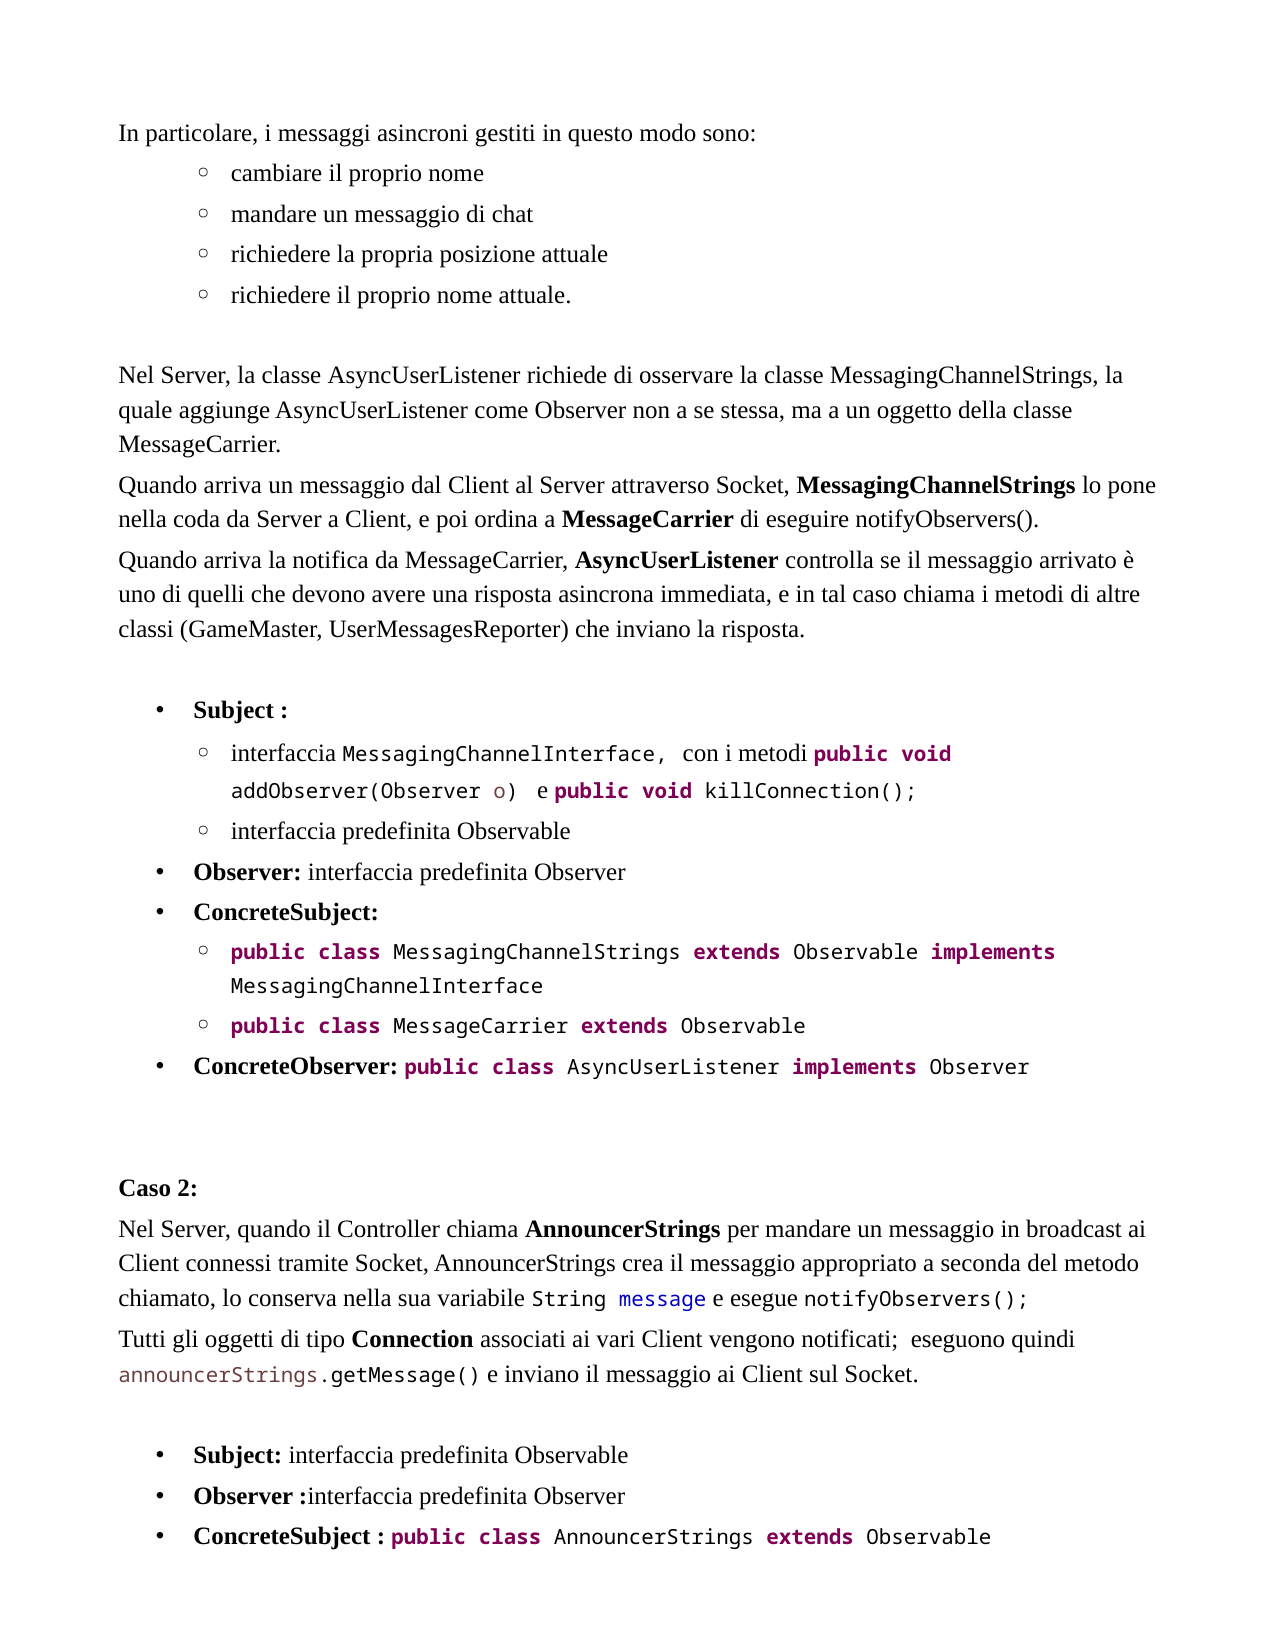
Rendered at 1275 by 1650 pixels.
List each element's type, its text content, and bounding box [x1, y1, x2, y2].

list public class MessagingChannelStrings extends Observable implements MessagingChannelInterface [193, 937, 1157, 1000]
list ConcreteSubject : public class AnnouncerStrings extends Observable [156, 1521, 1157, 1551]
list Observer: interfaccia predefinita Observer [156, 857, 1157, 885]
list richiedere il proprio nome attuale. [193, 280, 1157, 308]
list Observer :interfaccia predefinita Observer [156, 1481, 1157, 1509]
text Caso 2: [118, 1173, 1157, 1202]
text In particolare, i messaggi asincroni gestiti in questo modo sono: [118, 118, 1157, 147]
text Quando arriva un messaggio dal Client al Server attraverso Socket, MessagingChannelStrings lo pone nella coda da Server a Client, e poi ordina a MessageCarrier di eseguire notifyObservers(). [118, 470, 1157, 533]
text Tutti gli oggetti di tipo Connection associati ai vari Client vengono notificati; eseguono quindi announcerStrings.getMessage() e inviano il messaggio ai Client sul Socket. [118, 1324, 1157, 1388]
list interfaccia predefinita Observable [193, 816, 1157, 845]
text Quando arriva la notifica da MessageCarrier, AsyncUserListener controlla se il messaggio arrivato è uno di quelli che devono avere una risposta asincrona immediata, e in tal caso chiama i metodi di altre classi (GameMaster, UserMessagesReporter) che inviano la risposta. [118, 545, 1157, 643]
list mandare un messaggio di chat [193, 199, 1157, 228]
list cambiare il proprio nome [193, 158, 1157, 187]
list richiedere la propria posizione attuale [193, 239, 1157, 268]
list Subject : [156, 695, 1157, 723]
list Subject: interfaccia predefinita Observable [156, 1440, 1157, 1469]
list public class MessageCarrier extends Observable [193, 1011, 1157, 1040]
list interfaccia MessagingChannelInterface, con i metodi public void addObserver(Observer o) e public void killConnection(); [193, 735, 1157, 804]
text Nel Server, la classe AsyncUserListener richiede di osservare la classe MessagingChannelStrings, la quale aggiunge AsyncUserListener come Observer non a se stessa, ma a un oggetto della classe MessageCarrier. [118, 361, 1157, 458]
list ConcreteSubject: [156, 897, 1157, 926]
list ConcreteObserver: public class AsyncUserListener implements Observer [156, 1051, 1157, 1081]
text Nel Server, quando il Controller chiama AnnouncerStrings per mandare un messaggio in broadcast ai Client connessi tramite Socket, AnnouncerStrings crea il messaggio appropriato a seconda del metodo chiamato, lo conserva nella sua variabile String message e esegue notifyObservers(); [118, 1214, 1157, 1312]
